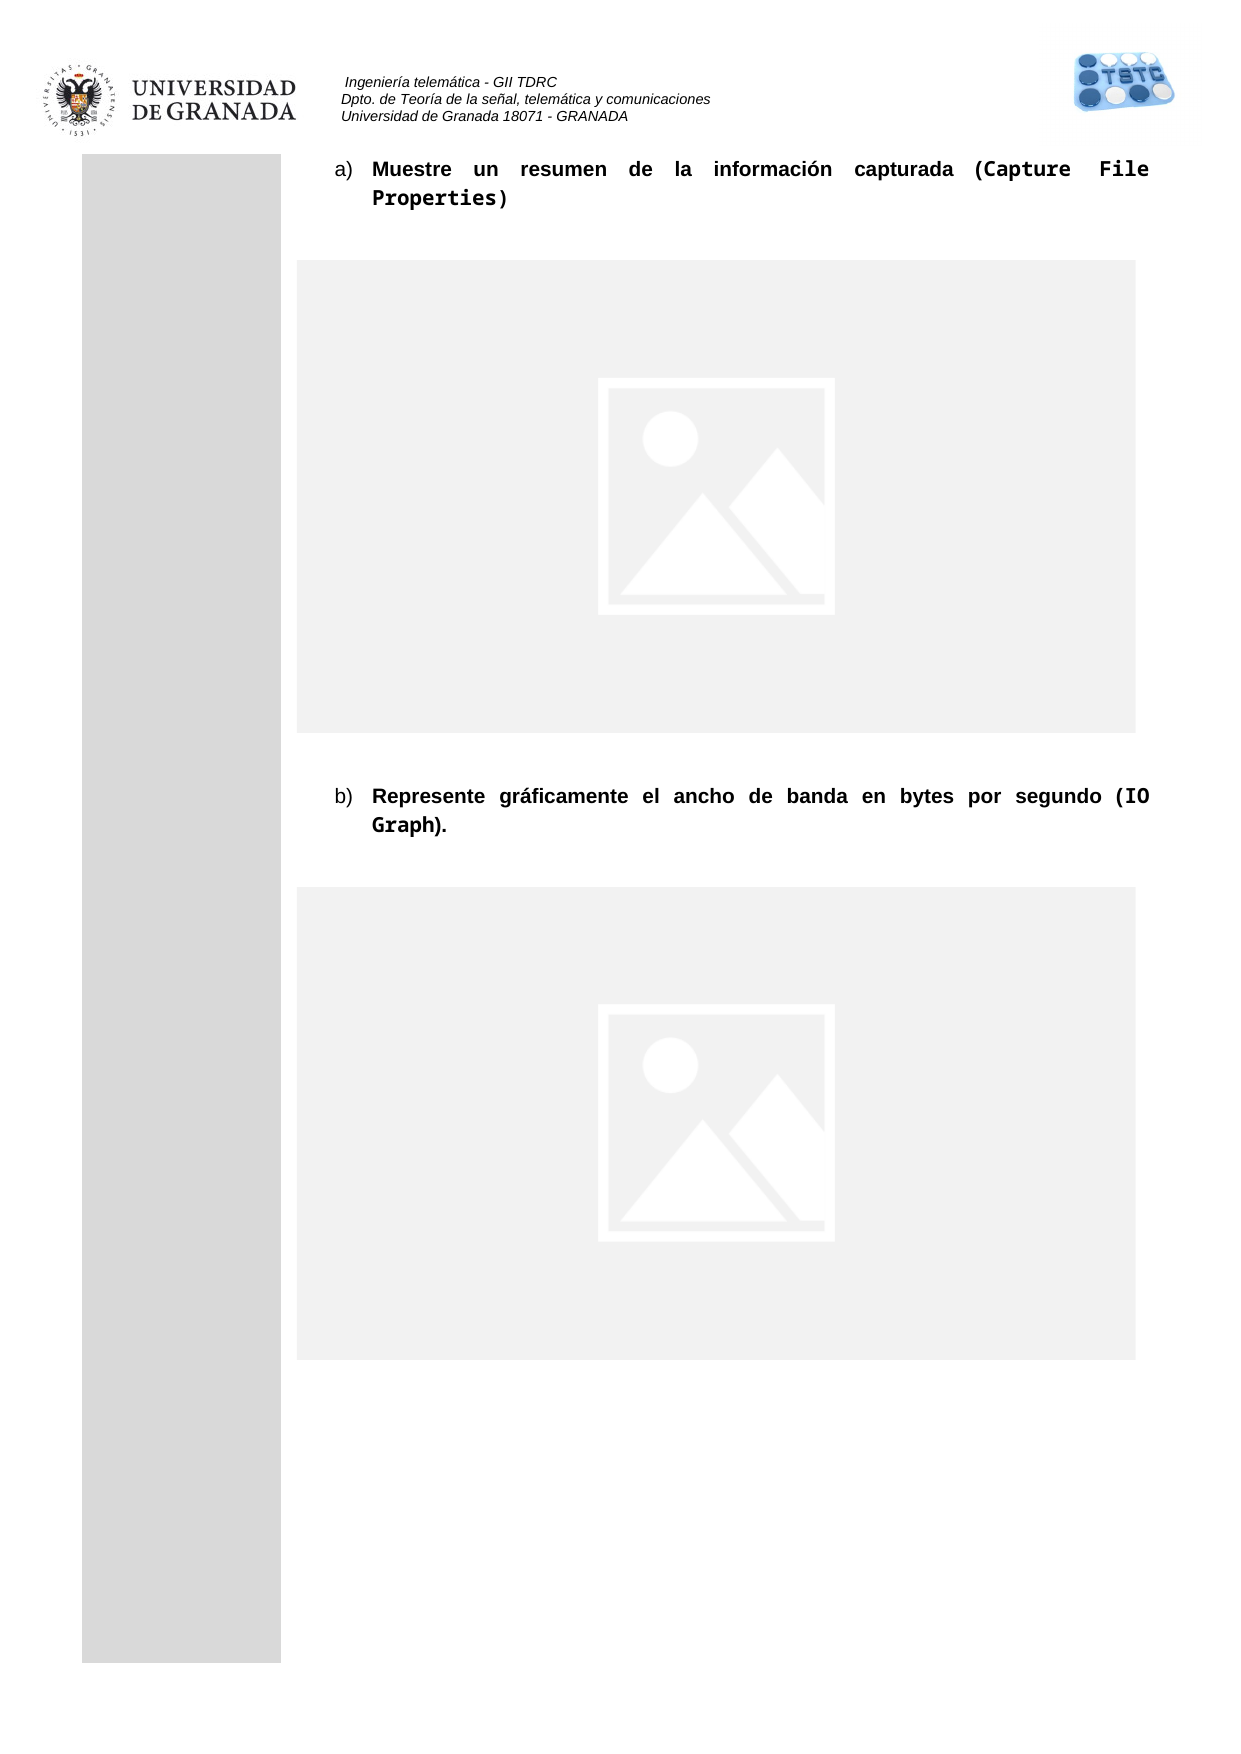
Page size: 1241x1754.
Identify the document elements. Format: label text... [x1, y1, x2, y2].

picture [28, 50, 309, 146]
table_cell [82, 154, 281, 1663]
picture [296, 260, 1136, 733]
picture [296, 887, 1136, 1360]
table_cell Empleando Wireshark, capture el tráfico de un equipo doméstico consumiendo tráfico de cualquier aplicación telemática durante al menos 5 minutos (por ejemplo, visualizando streaming, jugando a un videojuego online, teniendo una videoconferencia, asistiendo a una clase online, navegando por internet,…). Muestre un resumen de la información capturada (Capture File Properties) Represente gráficamente el ancho de banda en bytes por segundo (IO Graph). Obtenga un resumen de los protocolos empleados (Protocol Hierarchy Statistics) e interprete los resultados, indicando los protocolos que conoce. <INTERPRETACIÓN> ¿Qué porcentaje del tráfico capturado es TCP y cuánto es UDP? Justifíquelo en función del tipo de aplicación telemática capturada. <JUSTIFICACIÓN> ¿Con qué equipo (por su IP) ha conversado (conversation) mayor cantidad de tráfico (medido en paquetes)? Justifique porque hay varias “pestañas” en la ventana conversaciones. ¿Cuántos Bytes son tráfico A → B y cuanto B → A? ¿Y Bits/s? Identifique su IP y la IP del servidor externo. <JUSTIFICACIÓN> Filtre los paquetes para mostrar aquellos que hayan sido enviados por la IP del servidor del apartado anterior. Represente nuevamente el ancho de banda en bytes por segundo, pero únicamente de los paquetes filtrados anteriormente. [288, 154, 1159, 1663]
picture [1038, 23, 1202, 146]
